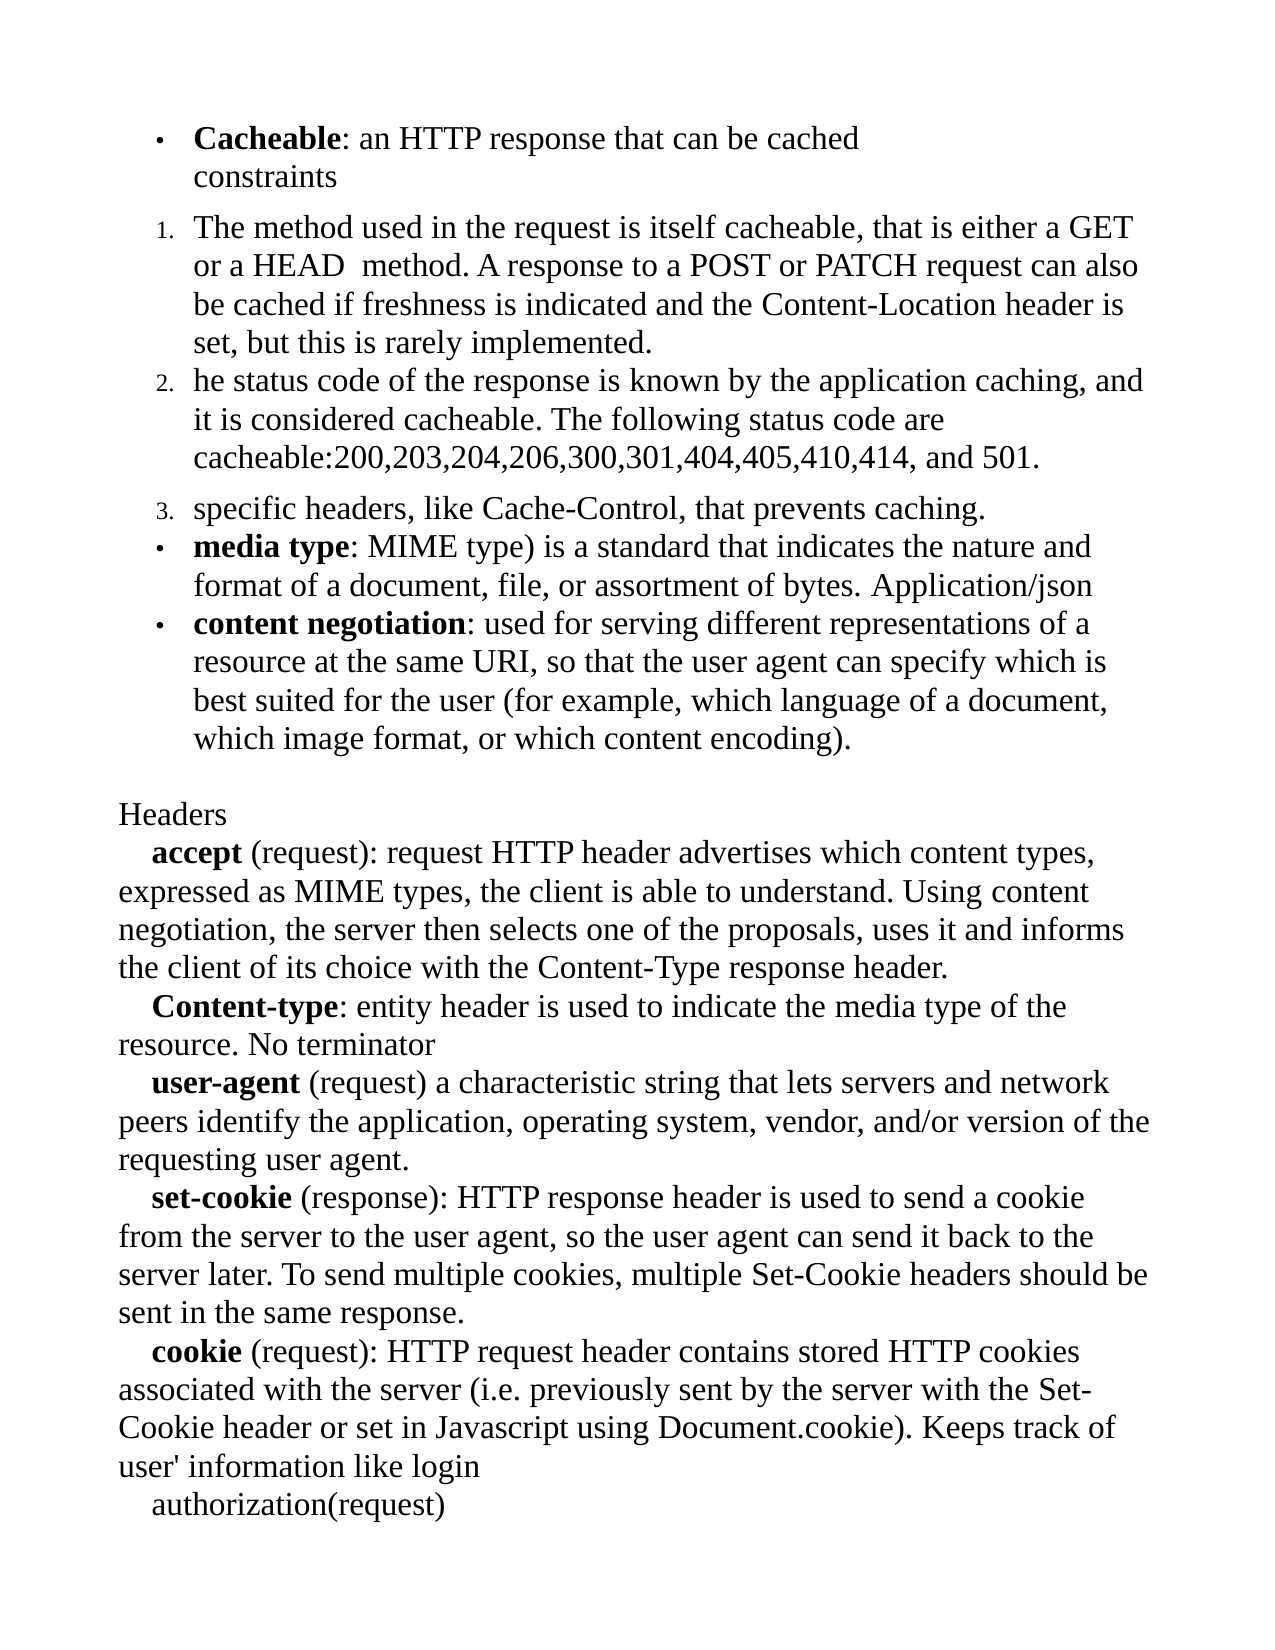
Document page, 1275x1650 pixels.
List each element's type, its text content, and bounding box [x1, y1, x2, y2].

text accept (request): request HTTP header advertises which content types, expressed as MIME types, the client is able to understand. Using content negotiation, the server then selects one of the proposals, uses it and informs the client of its choice with the Content-Type response header. [118, 833, 1157, 986]
list content negotiation: used for serving different representations of a resource at the same URI, so that the user agent can specify which is best suited for the user (for example, which language of a document, which image format, or which content encoding). [156, 603, 1157, 756]
list The method used in the request is itself cacheable, that is either a GET or a HEAD method. A response to a POST or PATCH request can also be cached if freshness is indicated and the Content-Location header is set, but this is rarely implemented. [156, 207, 1157, 361]
text set-cookie (response): HTTP response header is used to send a cookie from the server to the user agent, so the user agent can send it back to the server later. To send multiple cookies, multiple Set-Cookie headers should be sent in the same response. [118, 1178, 1157, 1331]
list Cacheable: an HTTP response that can be cached [156, 118, 1157, 156]
list specific headers, like Cache-Control, that prevents caching. [156, 488, 1157, 526]
text cookie (request): HTTP request header contains stored HTTP cookies associated with the server (i.e. previously sent by the server with the Set-Cookie header or set in Javascript using Document.cookie). Keeps track of user' information like login [118, 1331, 1157, 1484]
text authorization(request) [118, 1484, 1157, 1523]
text user-agent (request) a characteristic string that lets servers and network peers identify the application, operating system, vendor, and/or version of the requesting user agent. [118, 1063, 1157, 1178]
list media type: MIME type) is a standard that indicates the nature and format of a document, file, or assortment of bytes. Application/json [156, 526, 1157, 603]
text Content-type: entity header is used to indicate the media type of the resource. No terminator [118, 986, 1157, 1063]
list he status code of the response is known by the application caching, and it is considered cacheable. The following status code are cacheable:200,203,204,206,300,301,404,405,410,414, and 501. [156, 361, 1157, 476]
list constraints [156, 156, 1157, 195]
text Headers [118, 794, 1157, 833]
